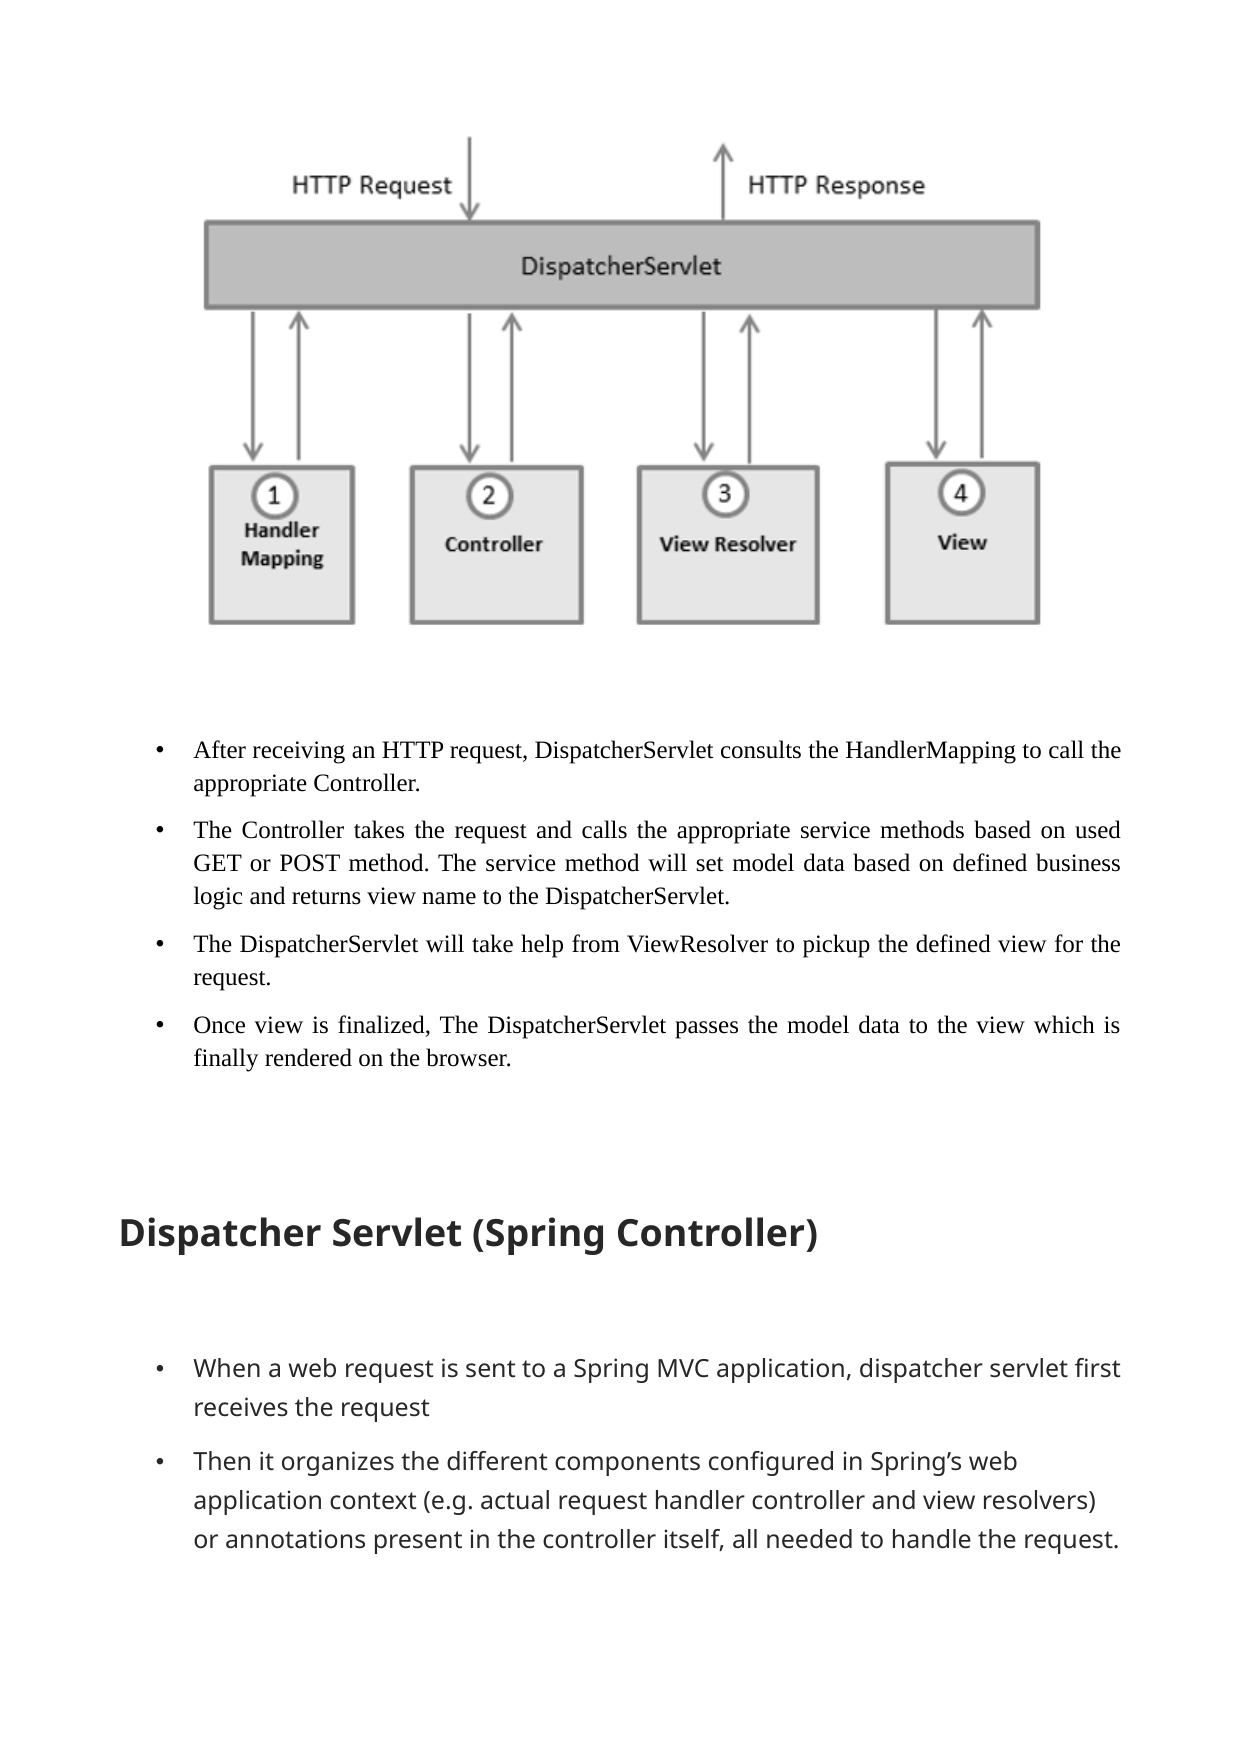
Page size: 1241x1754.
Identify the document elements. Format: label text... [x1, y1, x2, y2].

list The DispatcherServlet will take help from ViewResolver to pickup the defined view for the request. [156, 929, 1122, 991]
list The Controller takes the request and calls the appropriate service methods based on used GET or POST method. The service method will set model data based on defined business logic and returns view name to the DispatcherServlet. [156, 815, 1122, 910]
list Once view is finalized, The DispatcherServlet passes the model data to the view which is finally rendered on the browser. [156, 1010, 1122, 1071]
subtitle Dispatcher Servlet (Spring Controller) [118, 1206, 1122, 1257]
list After receiving an HTTP request, DispatcherServlet consults the HandlerMapping to call the appropriate Controller. [156, 735, 1122, 797]
list When a web request is sent to a Spring MVC application, dispatcher servlet first receives the request [156, 1351, 1122, 1424]
list Then it organizes the different components configured in Spring’s web application context (e.g. actual request handler controller and view resolvers) or annotations present in the controller itself, all needed to handle the request. [156, 1443, 1122, 1556]
picture [187, 118, 1053, 636]
